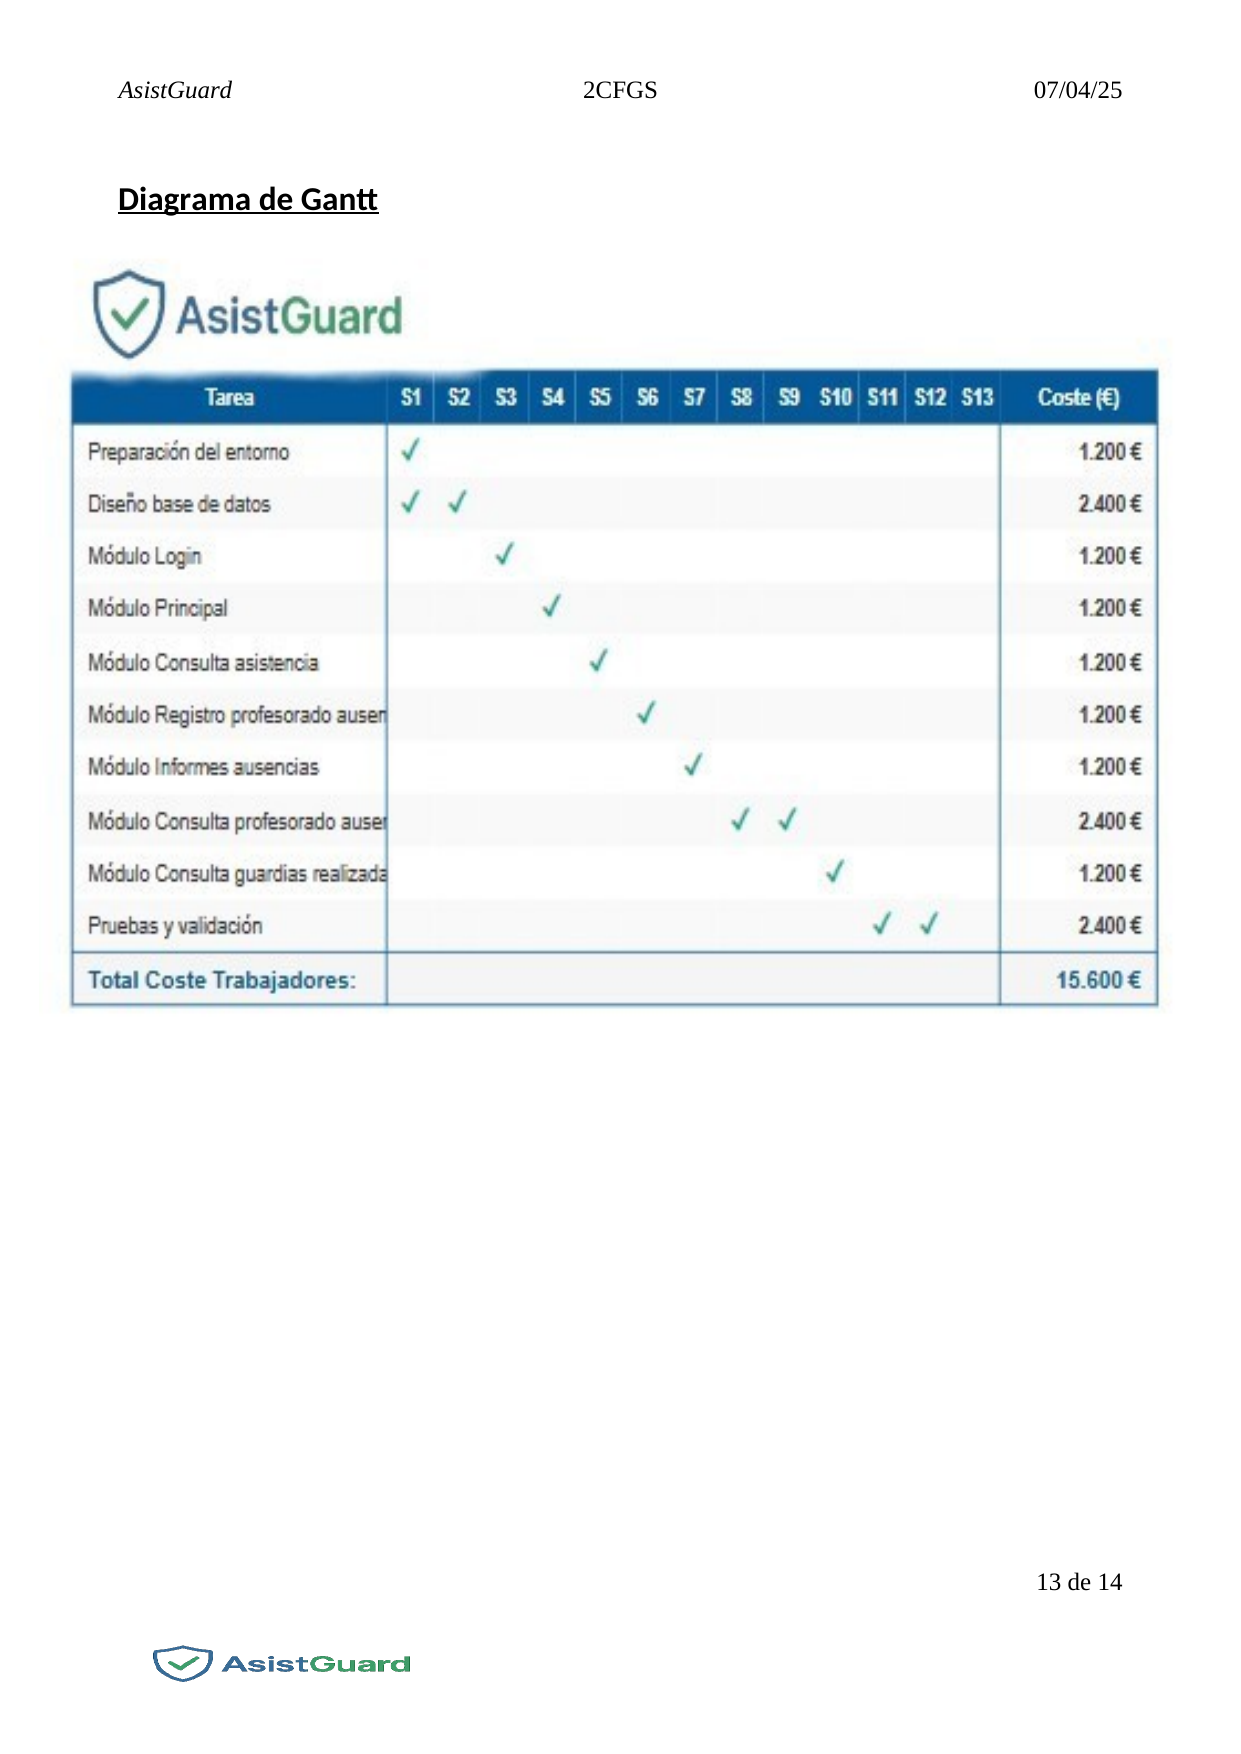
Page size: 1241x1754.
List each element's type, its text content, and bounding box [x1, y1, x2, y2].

picture [118, 1578, 443, 1754]
subtitle Diagrama de Gantt [118, 177, 1122, 218]
picture [39, 221, 1219, 1056]
